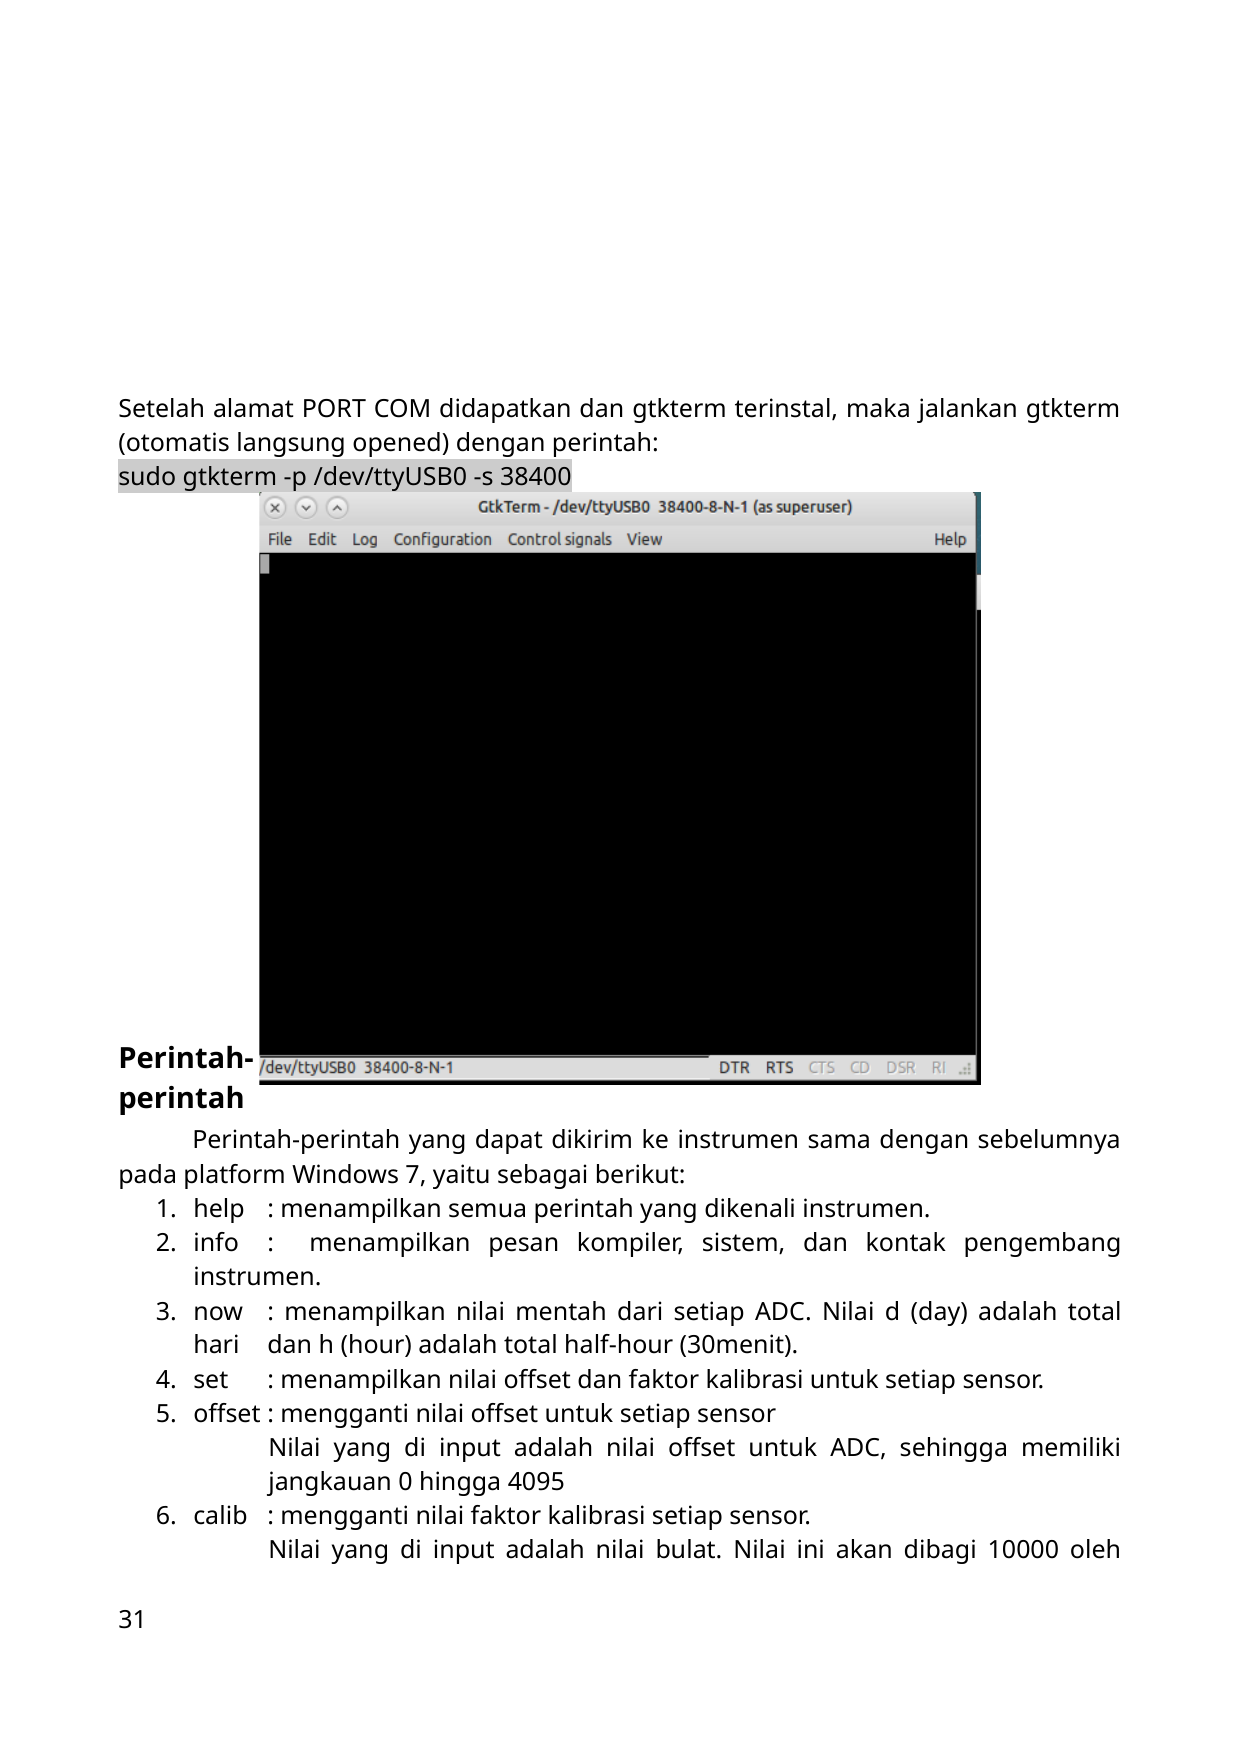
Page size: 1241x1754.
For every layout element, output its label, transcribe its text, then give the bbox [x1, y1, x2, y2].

list Nilai yang di input adalah nilai offset untuk ADC, sehingga memiliki jangkauan 0 hingga 4095 [231, 1429, 1122, 1497]
list set : menampilkan nilai offset dan faktor kalibrasi untuk setiap sensor. [156, 1361, 1122, 1395]
subtitle Perintah-perintah [118, 1038, 1122, 1117]
picture [259, 492, 981, 1085]
list help : menampilkan semua perintah yang dikenali instrumen. [156, 1191, 1122, 1225]
text Perintah-perintah yang dapat dikirim ke instrumen sama dengan sebelumnya pada platform Windows 7, yaitu sebagai berikut: [118, 1117, 1122, 1191]
text Setelah alamat PORT COM didapatkan dan gtkterm terinstal, maka jalankan gtkterm (otomatis langsung opened) dengan perintah: [118, 391, 1122, 459]
list info : menampilkan pesan kompiler, sistem, dan kontak pengembang instrumen. [156, 1225, 1122, 1293]
text sudo gtkterm -p /dev/ttyUSB0 -s 38400 [118, 459, 1122, 493]
list now : menampilkan nilai mentah dari setiap ADC. Nilai d (day) adalah total hari dan h (hour) adalah total half-hour (30menit). [156, 1293, 1122, 1361]
list offset : mengganti nilai offset untuk setiap sensor [156, 1395, 1122, 1429]
list calib : mengganti nilai faktor kalibrasi setiap sensor. [156, 1497, 1122, 1532]
list Nilai yang di input adalah nilai bulat. Nilai ini akan dibagi 10000 oleh [231, 1532, 1122, 1566]
